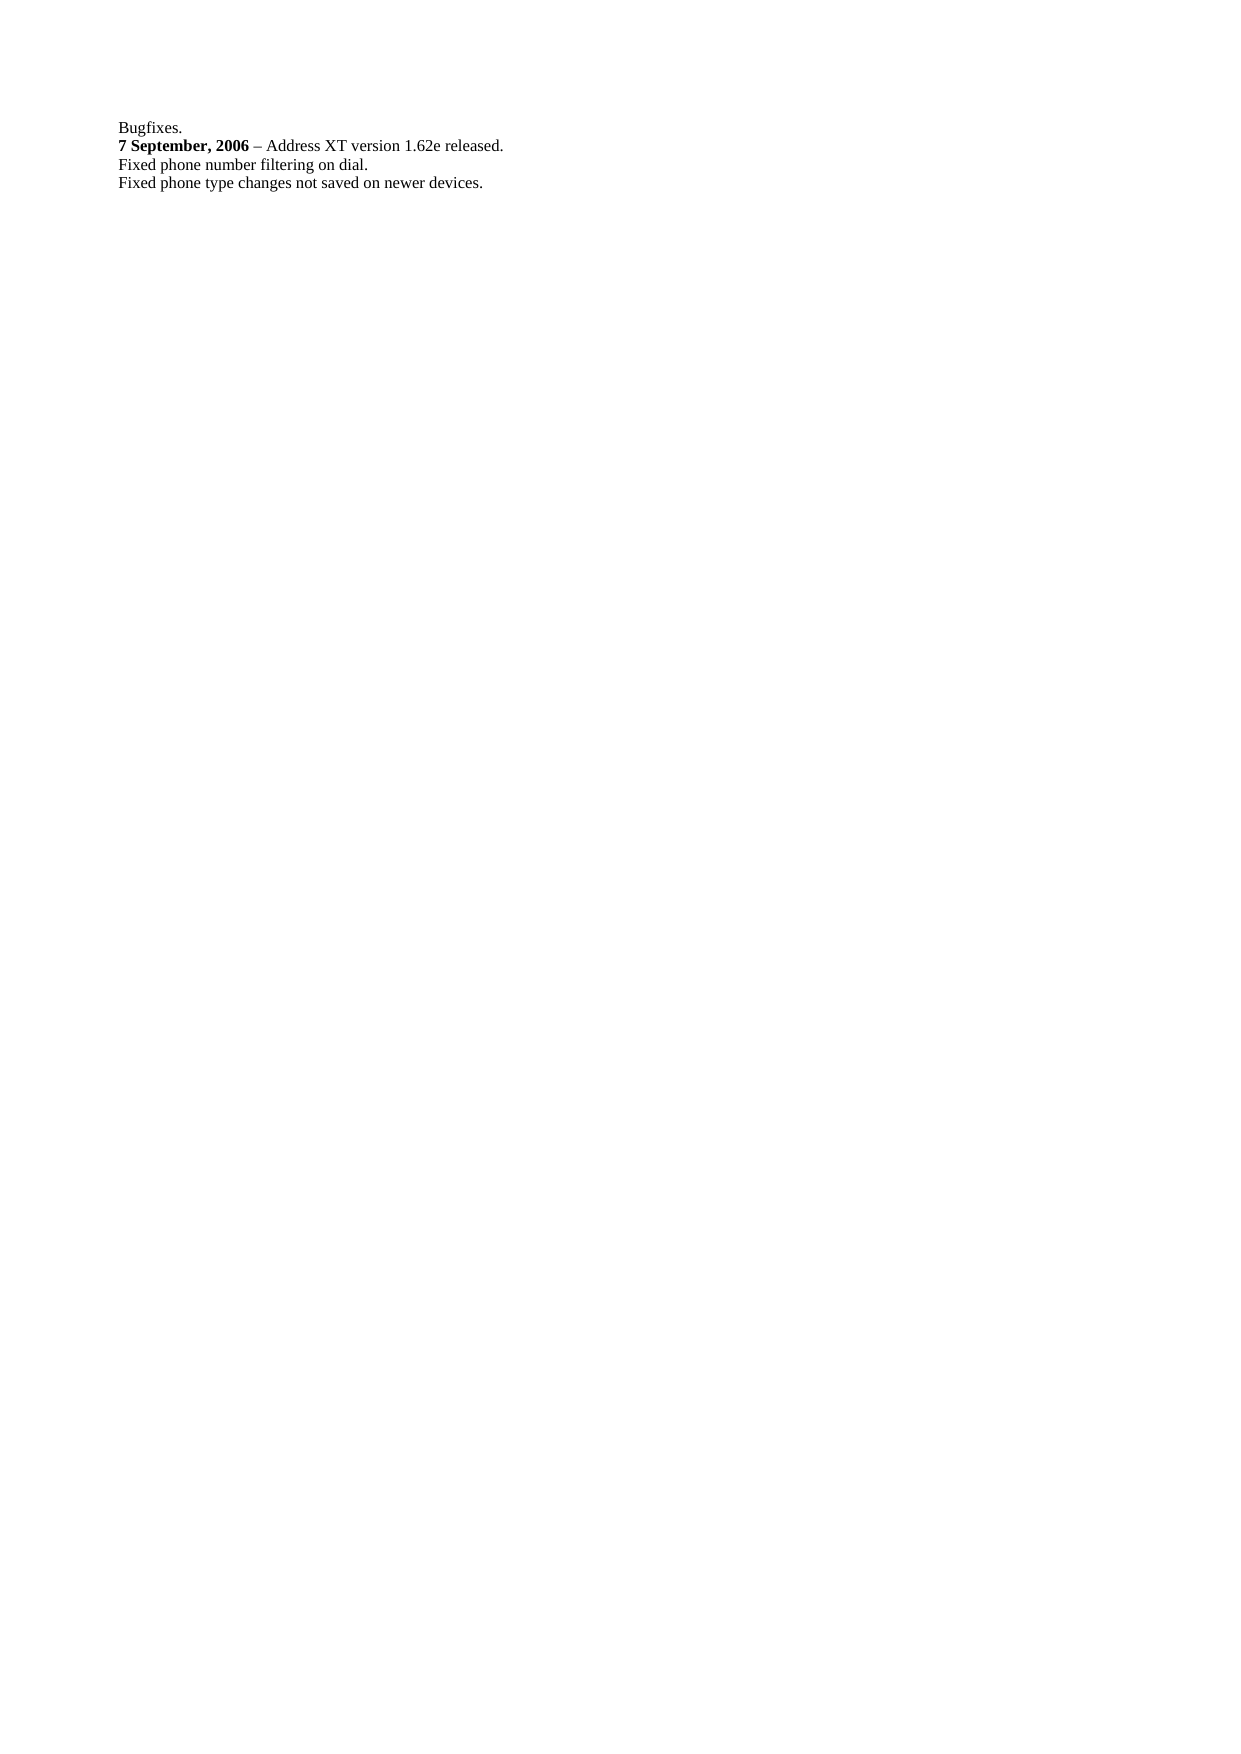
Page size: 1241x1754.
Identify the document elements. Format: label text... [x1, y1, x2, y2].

text Bugfixes. [118, 118, 1122, 137]
text Fixed phone type changes not saved on newer devices. [118, 173, 1122, 192]
text 7 September, 2006 – Address XT version 1.62e released. [118, 137, 1122, 155]
text Fixed phone number filtering on dial. [118, 155, 1122, 173]
